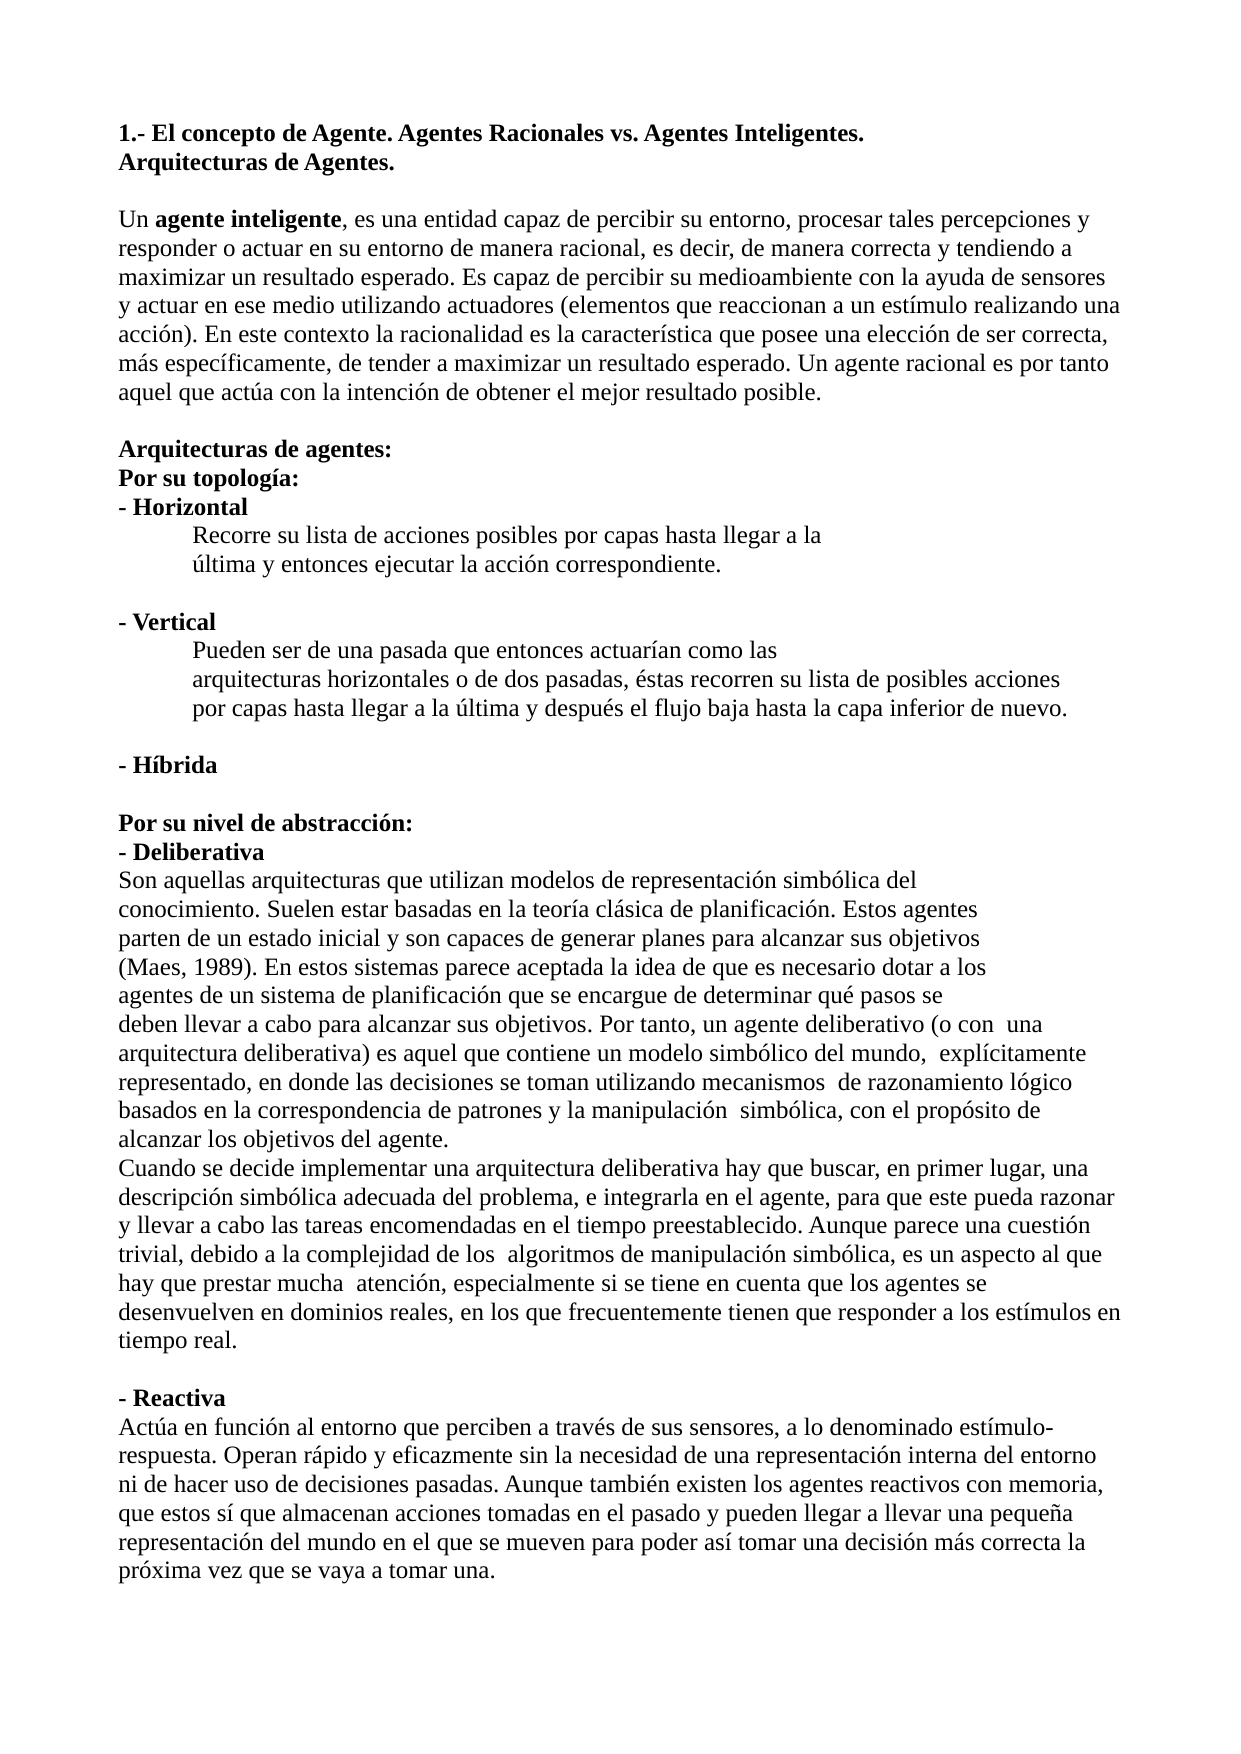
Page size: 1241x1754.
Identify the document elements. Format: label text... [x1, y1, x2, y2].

text Un agente inteligente, es una entidad capaz de percibir su entorno, procesar tales percepciones y responder o actuar en su entorno de manera racional, es decir, de manera correcta y tendiendo a maximizar un resultado esperado. Es capaz de percibir su medioambiente con la ayuda de sensores y actuar en ese medio utilizando actuadores (elementos que reaccionan a un estímulo realizando una acción). En este contexto la racionalidad es la característica que posee una elección de ser correcta, más específicamente, de tender a maximizar un resultado esperado. Un agente racional es por tanto aquel que actúa con la intención de obtener el mejor resultado posible. [118, 204, 1122, 406]
text por capas hasta llegar a la última y después el flujo baja hasta la capa inferior de nuevo. [118, 693, 1122, 722]
text Por su topología: [118, 463, 1122, 492]
text última y entonces ejecutar la acción correspondiente. [118, 549, 1122, 578]
text deben llevar a cabo para alcanzar sus objetivos. Por tanto, un agente deliberativo (o con una arquitectura deliberativa) es aquel que contiene un modelo simbólico del mundo, explícitamente representado, en donde las decisiones se toman utilizando mecanismos de razonamiento lógico basados en la correspondencia de patrones y la manipulación simbólica, con el propósito de alcanzar los objetivos del agente. [118, 1009, 1122, 1153]
text Actúa en función al entorno que perciben a través de sus sensores, a lo denominado estímulo-respuesta. Operan rápido y eficazmente sin la necesidad de una representación interna del entorno ni de hacer uso de decisiones pasadas. Aunque también existen los agentes reactivos con memoria, que estos sí que almacenan acciones tomadas en el pasado y pueden llegar a llevar una pequeña representación del mundo en el que se mueven para poder así tomar una decisión más correcta la próxima vez que se vaya a tomar una. [118, 1412, 1122, 1584]
text conocimiento. Suelen estar basadas en la teoría clásica de planificación. Estos agentes [118, 894, 1122, 923]
text Recorre su lista de acciones posibles por capas hasta llegar a la [118, 521, 1122, 549]
text Cuando se decide implementar una arquitectura deliberativa hay que buscar, en primer lugar, una descripción simbólica adecuada del problema, e integrarla en el agente, para que este pueda razonar y llevar a cabo las tareas encomendadas en el tiempo preestablecido. Aunque parece una cuestión trivial, debido a la complejidad de los algoritmos de manipulación simbólica, es un aspecto al que hay que prestar mucha atención, especialmente si se tiene en cuenta que los agentes se desenvuelven en dominios reales, en los que frecuentemente tienen que responder a los estímulos en tiempo real. [118, 1153, 1122, 1354]
text Arquitecturas de agentes: [118, 434, 1122, 463]
text Pueden ser de una pasada que entonces actuarían como las [118, 636, 1122, 664]
text agentes de un sistema de planificación que se encargue de determinar qué pasos se [118, 981, 1122, 1009]
text - Vertical [118, 607, 1122, 636]
text - Reactiva [118, 1383, 1122, 1412]
text Por su nivel de abstracción: [118, 808, 1122, 837]
text Son aquellas arquitecturas que utilizan modelos de representación simbólica del [118, 866, 1122, 894]
text - Híbrida [118, 751, 1122, 779]
text 1.- El concepto de Agente. Agentes Racionales vs. Agentes Inteligentes. [118, 118, 1122, 147]
text - Deliberativa [118, 837, 1122, 866]
text arquitecturas horizontales o de dos pasadas, éstas recorren su lista de posibles acciones [118, 664, 1122, 693]
text - Horizontal [118, 492, 1122, 521]
text Arquitecturas de Agentes. [118, 147, 1122, 176]
text parten de un estado inicial y son capaces de generar planes para alcanzar sus objetivos [118, 923, 1122, 952]
text (Maes, 1989). En estos sistemas parece aceptada la idea de que es necesario dotar a los [118, 952, 1122, 981]
